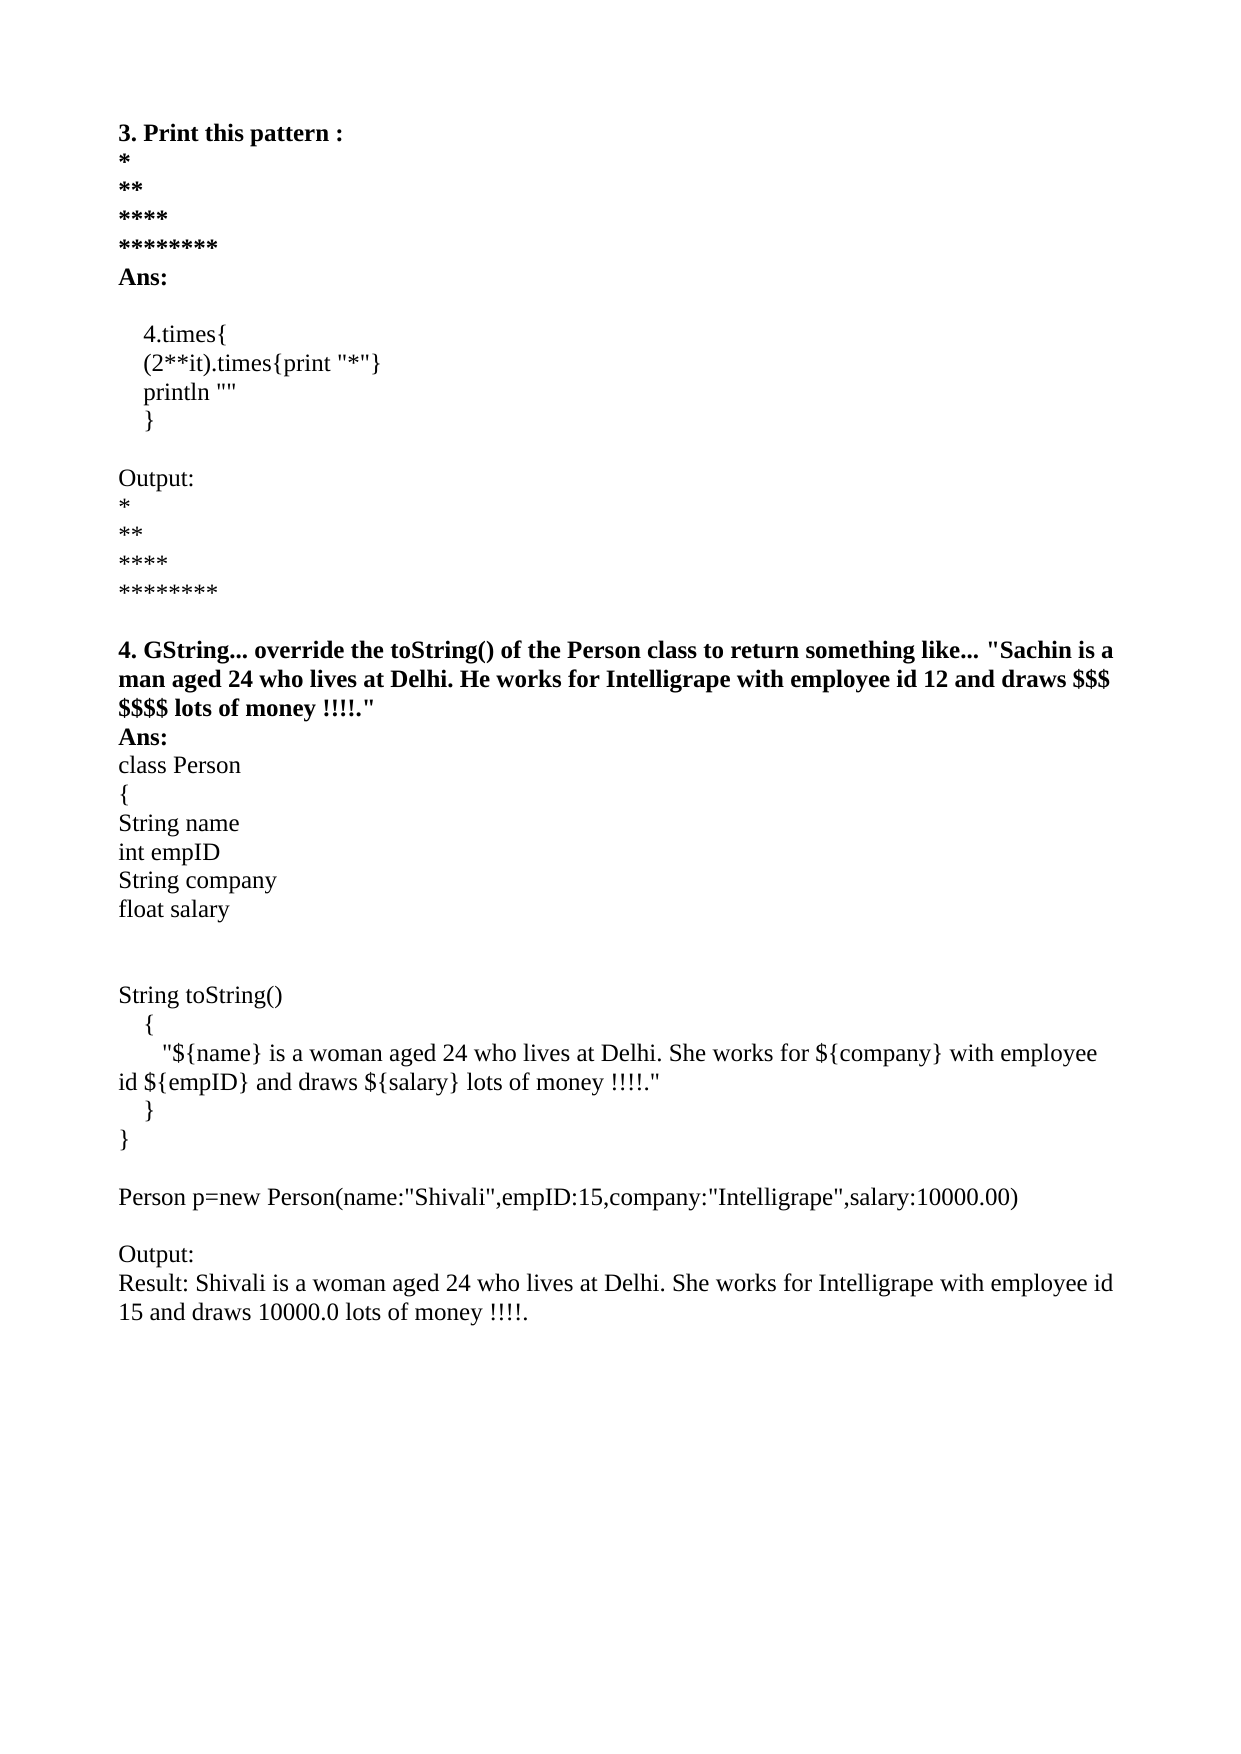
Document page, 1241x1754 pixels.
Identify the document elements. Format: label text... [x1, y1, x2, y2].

text (2**it).times{print "*"} [118, 348, 1122, 377]
text int empID [118, 837, 1122, 866]
text ** [118, 521, 1122, 549]
text class Person [118, 751, 1122, 779]
text "${name} is a woman aged 24 who lives at Delhi. She works for ${company} with employee id ${empID} and draws ${salary} lots of money !!!!." [118, 1038, 1122, 1096]
text ** [118, 176, 1122, 204]
text 4. GString... override the toString() of the Person class to return something like... "Sachin is a man aged 24 who lives at Delhi. He works for Intelligrape with employee id 12 and draws $$$$$$$ lots of money !!!!." [118, 636, 1122, 722]
text String name [118, 808, 1122, 837]
text println "" [118, 377, 1122, 406]
text * [118, 147, 1122, 176]
text Output: [118, 463, 1122, 492]
text Person p=new Person(name:"Shivali",empID:15,company:"Intelligrape",salary:10000.00) [118, 1182, 1122, 1211]
text String toString() [118, 981, 1122, 1009]
text **** [118, 549, 1122, 578]
text { [118, 779, 1122, 808]
text } [118, 406, 1122, 434]
text ******** [118, 233, 1122, 262]
text Result: Shivali is a woman aged 24 who lives at Delhi. She works for Intelligrape with employee id 15 and draws 10000.0 lots of money !!!!. [118, 1268, 1122, 1326]
text } [118, 1096, 1122, 1124]
text 3. Print this pattern : [118, 118, 1122, 147]
text { [118, 1009, 1122, 1038]
text float salary [118, 894, 1122, 923]
text Ans: [118, 262, 1122, 291]
text Ans: [118, 722, 1122, 751]
text ******** [118, 578, 1122, 607]
text } [118, 1124, 1122, 1153]
text * [118, 492, 1122, 521]
text Output: [118, 1239, 1122, 1268]
text 4.times{ [118, 319, 1122, 348]
text String company [118, 866, 1122, 894]
text **** [118, 204, 1122, 233]
